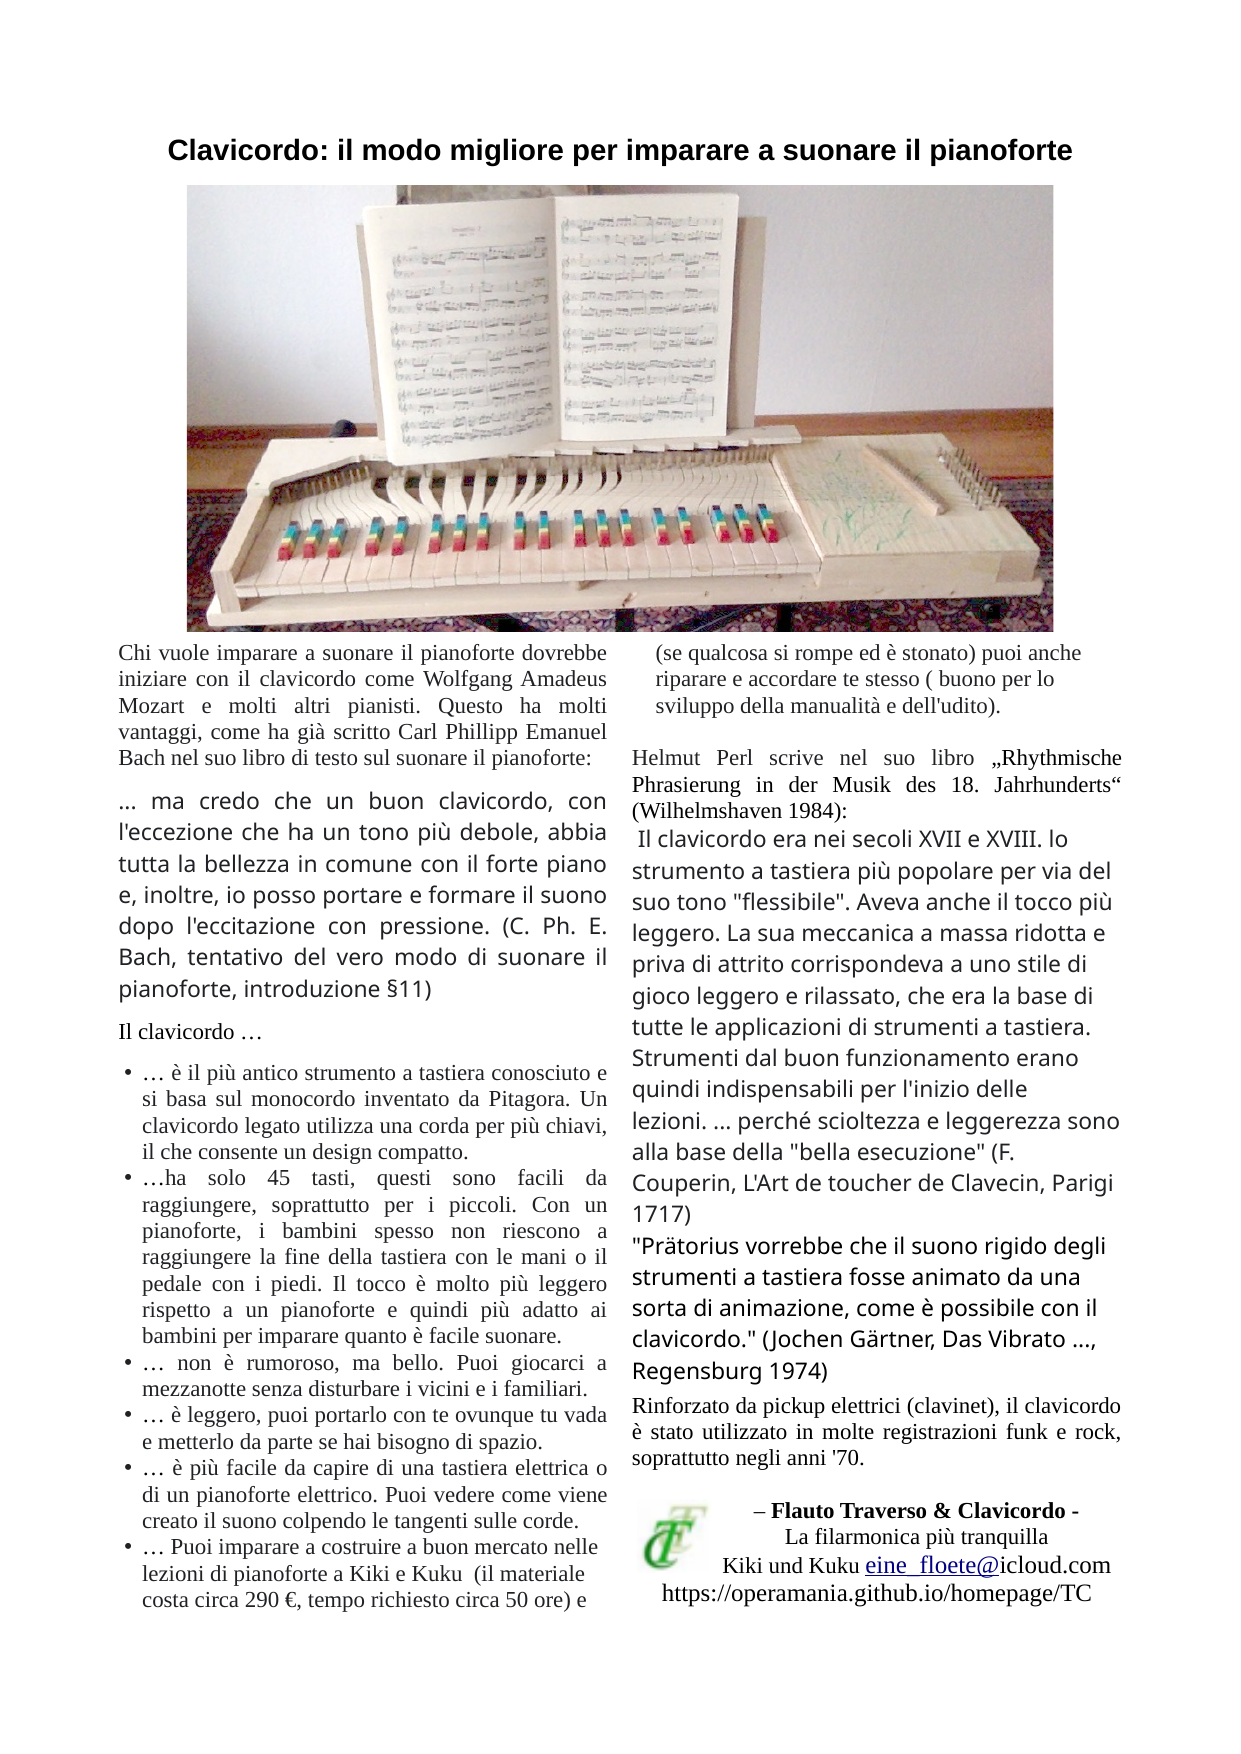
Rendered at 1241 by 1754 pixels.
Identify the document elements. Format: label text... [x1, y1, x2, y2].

text ... ma credo che un buon clavicordo, con l'eccezione che ha un tono più debole, abbia tutta la bellezza in comune con il forte piano e, inoltre, io posso portare e formare il suono dopo l'eccitazione con pressione. (C. Ph. E. Bach, tentativo del vero modo di suonare il pianoforte, introduzione §11) [118, 785, 608, 1004]
text La filarmonica più tranquilla [711, 1523, 1122, 1550]
text Chi vuole imparare a suonare il pianoforte dovrebbe iniziare con il clavicordo come Wolfgang Amadeus Mozart e molti altri pianisti. Questo ha molti vantaggi, come ha già scritto Carl Phillipp Emanuel Bach nel suo libro di testo sul suonare il pianoforte: [118, 639, 608, 771]
list … non è rumoroso, ma bello. Puoi giocarci a mezzanotte senza disturbare i vicini e i familiari. [124, 1349, 608, 1402]
text Il clavicordo era nei secoli XVII e XVIII. lo strumento a tastiera più popolare per via del suo tono "flessibile". Aveva anche il tocco più leggero. La sua meccanica a massa ridotta e priva di attrito corrispondeva a uno stile di gioco leggero e rilassato, che era la base di tutte le applicazioni di strumenti a tastiera. Strumenti dal buon funzionamento erano quindi indispensabili per l'inizio delle lezioni. ... perché scioltezza e leggerezza sono alla base della "bella esecuzione" (F. Couperin, L'Art de toucher de Clavecin, Parigi 1717) [632, 823, 1122, 1230]
text Kiki und Kuku eine_floete@icloud.com https://operamania.github.io/homepage/TC [632, 1550, 1122, 1607]
subtitle Clavicordo: il modo migliore per imparare a suonare il pianoforte [118, 133, 1122, 166]
list …ha solo 45 tasti, questi sono facili da raggiungere, soprattutto per i piccoli. Con un pianoforte, i bambini spesso non riescono a raggiungere la fine della tastiera con le mani o il pedale con i piedi. Il tocco è molto più leggero rispetto a un pianoforte e quindi più adatto ai bambini per imparare quanto è facile suonare. [124, 1164, 608, 1349]
text Il clavicordo … [118, 1018, 608, 1044]
list … è leggero, puoi portarlo con te ovunque tu vada e metterlo da parte se hai bisogno di spazio. [124, 1402, 608, 1454]
picture [636, 1498, 711, 1573]
list … è il più antico strumento a tastiera conosciuto e si basa sul monocordo inventato da Pitagora. Un clavicordo legato utilizza una corda per più chiavi, il che consente un design compatto. [124, 1059, 608, 1164]
text "Prätorius vorrebbe che il suono rigido degli strumenti a tastiera fosse animato da una sorta di animazione, come è possibile con il clavicordo." (Jochen Gärtner, Das Vibrato ..., Regensburg 1974) [632, 1230, 1122, 1386]
text – Flauto Traverso & Clavicordo - [632, 1497, 1122, 1523]
list (se qualcosa si rompe ed è stonato) puoi anche riparare e accordare te stesso ( buono per lo sviluppo della manualità e dell'udito). [638, 639, 1122, 718]
text Rinforzato da pickup elettrici (clavinet), il clavicordo è stato utilizzato in molte registrazioni funk e rock, soprattutto negli anni '70. [632, 1392, 1122, 1471]
text Helmut Perl scrive nel suo libro „Rhythmische Phrasierung in der Musik des 18. Jahrhunderts“ (Wilhelmshaven 1984): [632, 744, 1122, 823]
picture [186, 185, 1054, 632]
list … è più facile da capire di una tastiera elettrica o di un pianoforte elettrico. Puoi vedere come viene creato il suono colpendo le tangenti sulle corde. [124, 1454, 608, 1533]
list … Puoi imparare a costruire a buon mercato nelle lezioni di pianoforte a Kiki e Kuku (il materiale costa circa 290 €, tempo richiesto circa 50 ore) e [124, 1533, 608, 1612]
